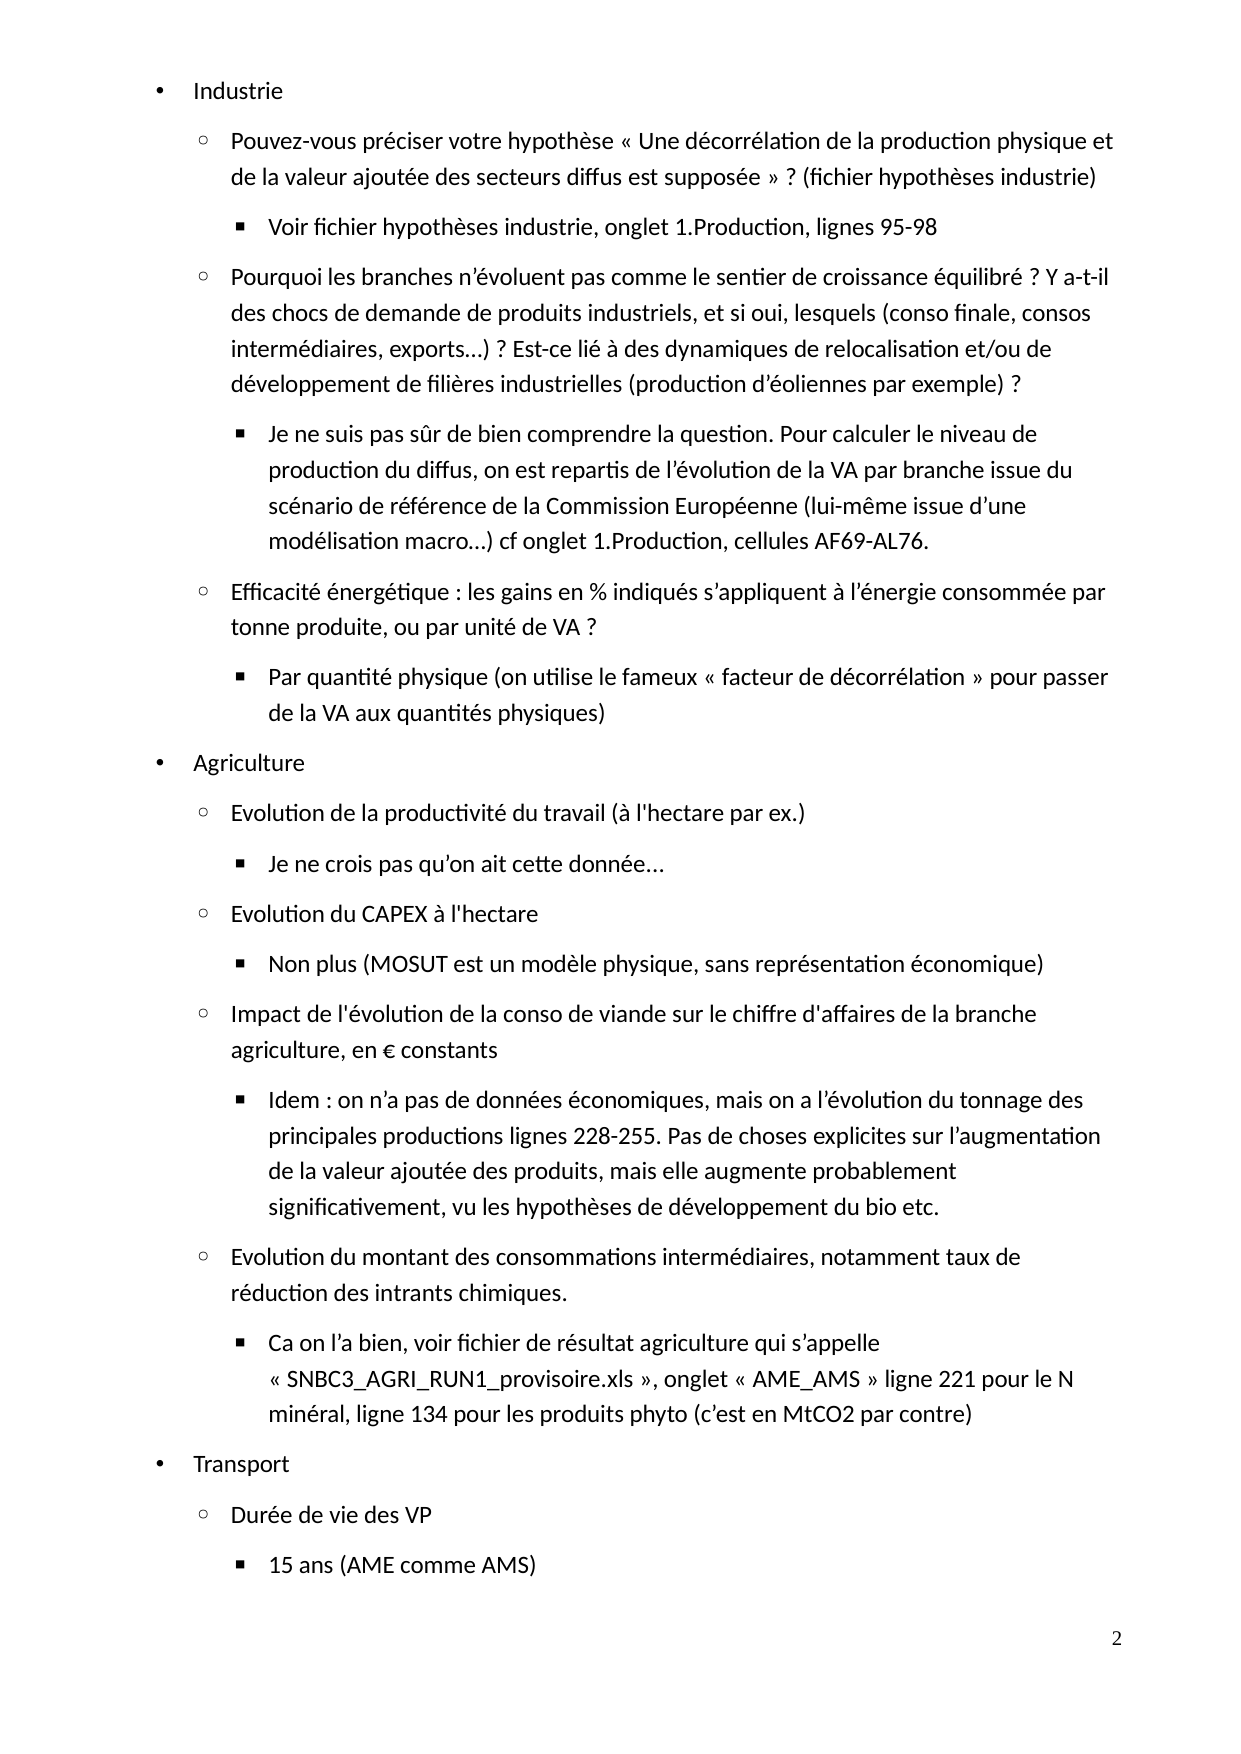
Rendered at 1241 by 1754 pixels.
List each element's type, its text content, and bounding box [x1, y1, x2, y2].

list Je ne crois pas qu’on ait cette donnée... [231, 847, 1122, 878]
list Agriculture [156, 747, 1122, 778]
list Durée de vie des VP [193, 1498, 1122, 1529]
list Par quantité physique (on utilise le fameux « facteur de décorrélation » pour passer de la VA aux quantités physiques) [231, 661, 1122, 728]
list 15 ans (AME comme AMS) [231, 1549, 1122, 1580]
list Pouvez-vous préciser votre hypothèse « Une décorrélation de la production physique et de la valeur ajoutée des secteurs diffus est supposée » ? (fichier hypothèses industrie) [193, 125, 1122, 192]
list Impact de l'évolution de la conso de viande sur le chiffre d'affaires de la branche agriculture, en € constants [193, 998, 1122, 1065]
list Idem : on n’a pas de données économiques, mais on a l’évolution du tonnage des principales productions lignes 228-255. Pas de choses explicites sur l’augmentation de la valeur ajoutée des produits, mais elle augmente probablement significativement, vu les hypothèses de développement du bio etc. [231, 1084, 1122, 1222]
list Evolution du montant des consommations intermédiaires, notamment taux de réduction des intrants chimiques. [193, 1241, 1122, 1308]
list Transport [156, 1448, 1122, 1479]
list Efficacité énergétique : les gains en % indiqués s’appliquent à l’énergie consommée par tonne produite, ou par unité de VA ? [193, 575, 1122, 642]
list Non plus (MOSUT est un modèle physique, sans représentation économique) [231, 948, 1122, 979]
list Ca on l’a bien, voir fichier de résultat agriculture qui s’appelle « SNBC3_AGRI_RUN1_provisoire.xls », onglet « AME_AMS » ligne 221 pour le N minéral, ligne 134 pour les produits phyto (c’est en MtCO2 par contre) [231, 1327, 1122, 1429]
list Pourquoi les branches n’évoluent pas comme le sentier de croissance équilibré ? Y a-t-il des chocs de demande de produits industriels, et si oui, lesquels (conso finale, consos intermédiaires, exports…) ? Est-ce lié à des dynamiques de relocalisation et/ou de développement de filières industrielles (production d’éoliennes par exemple) ? [193, 261, 1122, 399]
list Evolution du CAPEX à l'hectare [193, 898, 1122, 929]
list Je ne suis pas sûr de bien comprendre la question. Pour calculer le niveau de production du diffus, on est repartis de l’évolution de la VA par branche issue du scénario de référence de la Commission Européenne (lui-même issue d’une modélisation macro…) cf onglet 1.Production, cellules AF69-AL76. [231, 418, 1122, 556]
list Evolution de la productivité du travail (à l'hectare par ex.) [193, 797, 1122, 828]
list Industrie [156, 75, 1122, 106]
list Voir fichier hypothèses industrie, onglet 1.Production, lignes 95-98 [231, 211, 1122, 242]
